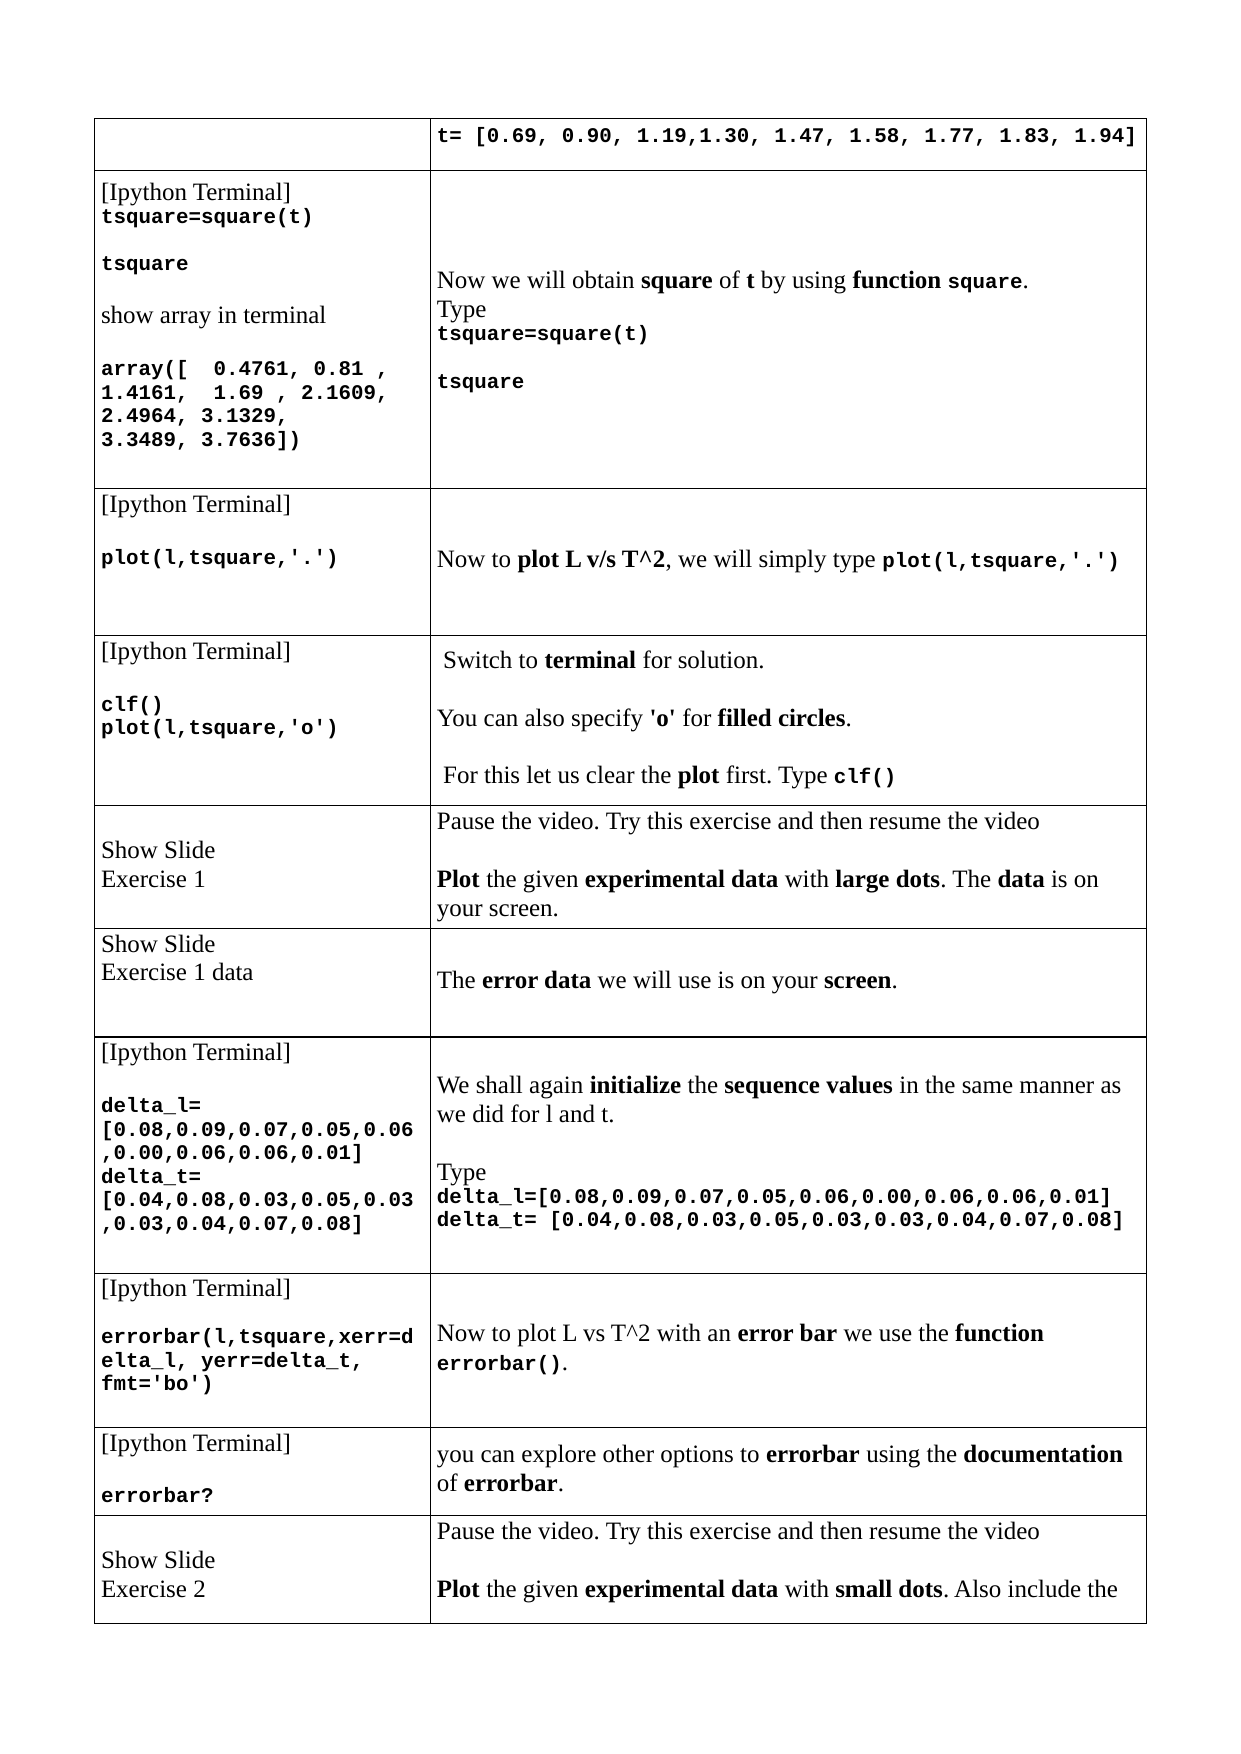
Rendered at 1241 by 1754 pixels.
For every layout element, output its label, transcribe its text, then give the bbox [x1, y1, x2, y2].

table_cell Show Slide Exercise 1 [95, 806, 430, 928]
table_cell Switch to terminal for solution. You can also specify 'o' for filled circles. For this let us clear the plot first. Type clf() [431, 636, 1146, 805]
table_cell Now we will obtain square of t by using function square. Type tsquare=square(t) tsquare [431, 171, 1146, 488]
table_cell Now to plot L v/s T^2, we will simply type plot(l,tsquare,'.') [431, 489, 1146, 635]
table_cell [Ipython Terminal] tsquare=square(t) tsquare show array in terminal array([ 0.4761, 0.81 , 1.4161, 1.69 , 2.1609, 2.4964, 3.1329, 3.3489, 3.7636]) [95, 171, 430, 488]
table_cell Pause the video. Try this exercise and then resume the video Plot the given experimental data with small dots. Also include the [431, 1516, 1146, 1623]
table_cell We shall again initialize the sequence values in the same manner as we did for l and t. Type delta_l=[0.08,0.09,0.07,0.05,0.06,0.00,0.06,0.06,0.01] delta_t= [0.04,0.08,0.03,0.05,0.03,0.03,0.04,0.07,0.08] [431, 1038, 1146, 1272]
table_cell Pause the video. Try this exercise and then resume the video Plot the given experimental data with large dots. The data is on your screen. [431, 806, 1146, 928]
table_cell t= [0.69, 0.90, 1.19,1.30, 1.47, 1.58, 1.77, 1.83, 1.94] [431, 119, 1146, 170]
table_cell Show Slide Exercise 1 data [95, 929, 430, 1036]
table_cell [95, 119, 430, 170]
table_cell [Ipython Terminal] errorbar? [95, 1428, 430, 1515]
table_cell [Ipython Terminal] errorbar(l,tsquare,xerr=delta_l, yerr=delta_t, fmt='bo') [95, 1274, 430, 1427]
table_cell The error data we will use is on your screen. [431, 929, 1146, 1036]
table_cell [Ipython Terminal] plot(l,tsquare,'.') [95, 489, 430, 635]
table_cell [Ipython Terminal] clf() plot(l,tsquare,'o') [95, 636, 430, 805]
table_cell you can explore other options to errorbar using the documentation of errorbar. [431, 1428, 1146, 1515]
table_cell Now to plot L vs T^2 with an error bar we use the function errorbar(). [431, 1274, 1146, 1427]
table_cell Show Slide Exercise 2 [95, 1516, 430, 1623]
table_cell [Ipython Terminal] delta_l= [0.08,0.09,0.07,0.05,0.06,0.00,0.06,0.06,0.01] delta_t= [0.04,0.08,0.03,0.05,0.03,0.03,0.04,0.07,0.08] [95, 1038, 430, 1272]
